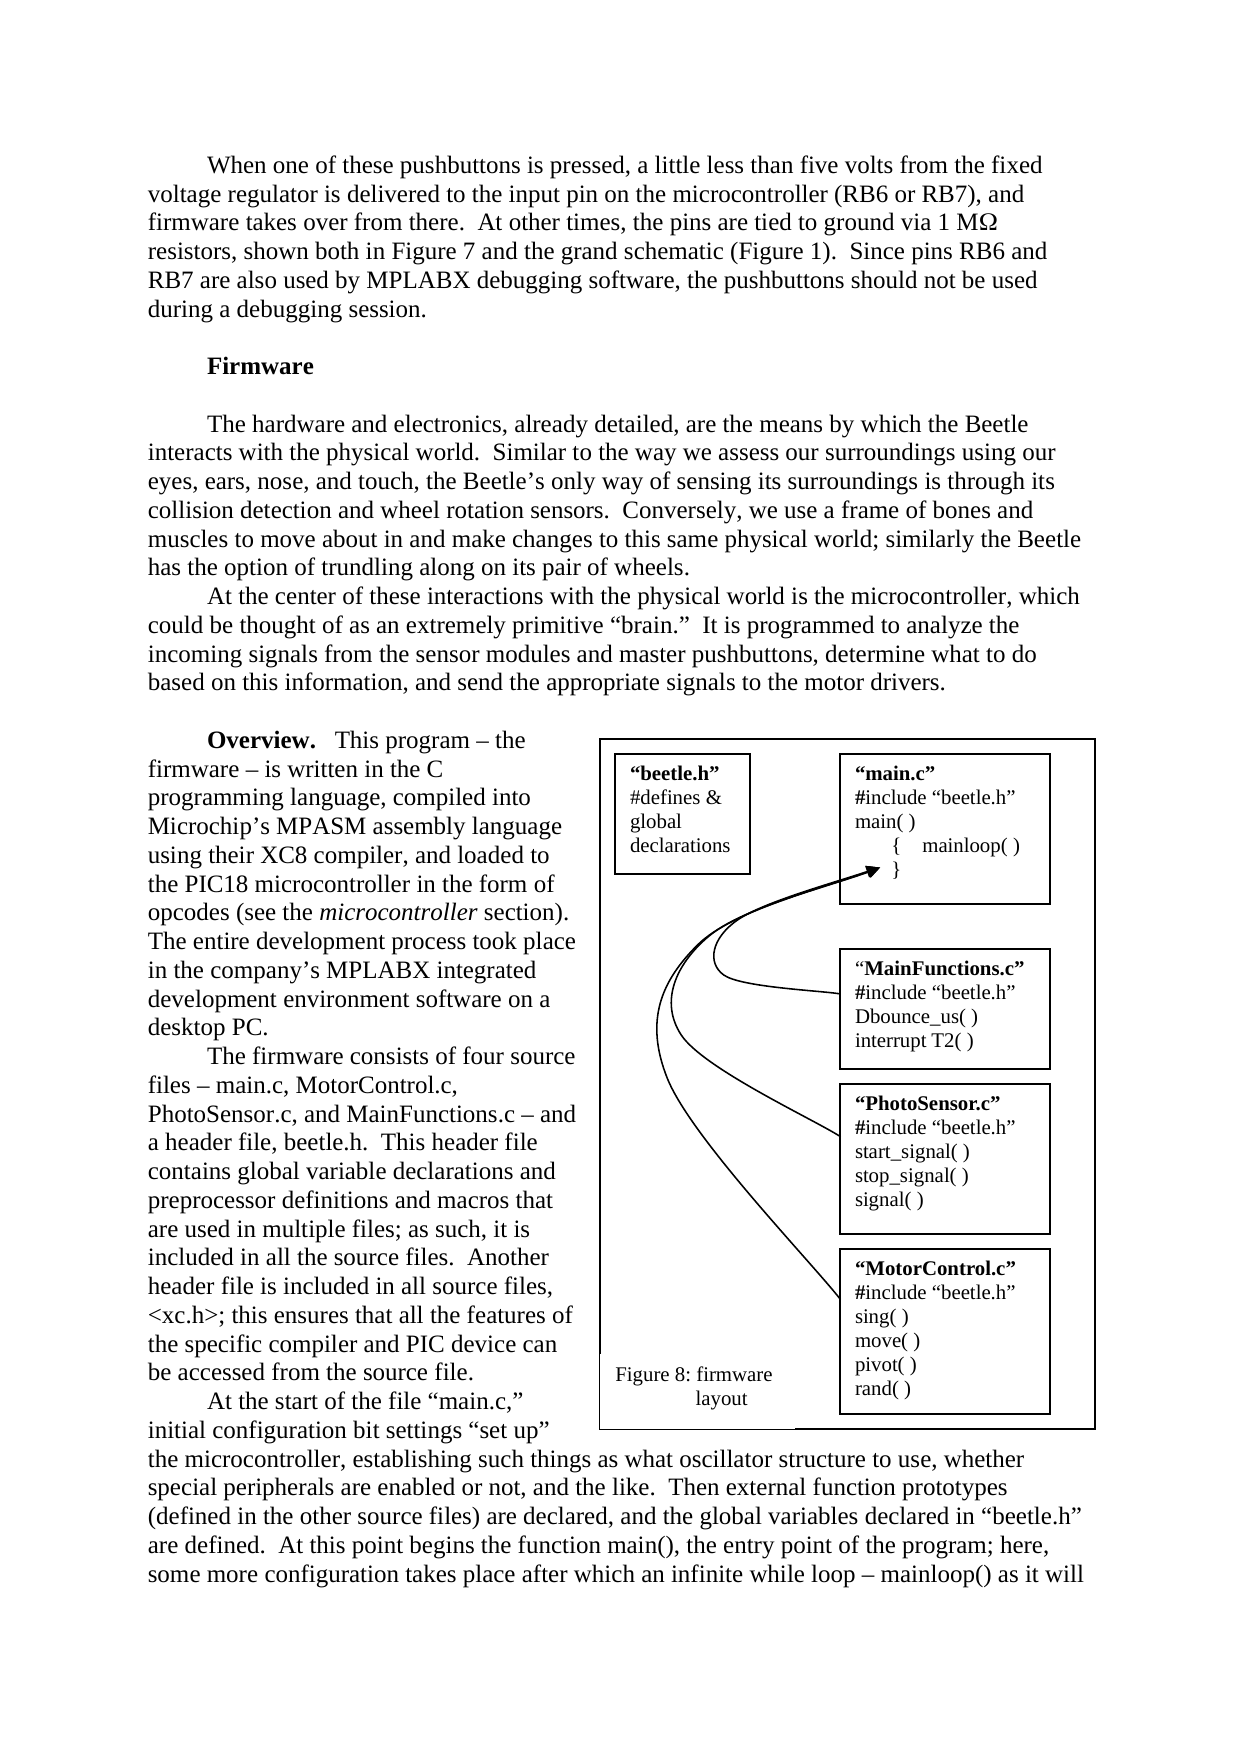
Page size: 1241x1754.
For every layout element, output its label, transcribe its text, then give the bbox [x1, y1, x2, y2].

text The firmware consists of four source files – main.c, MotorControl.c, PhotoSensor.c, and MainFunctions.c – and a header file, beetle.h. This header file contains global variable declarations and preprocessor definitions and macros that are used in multiple files; as such, it is included in all the source files. Another header file is included in all source files, <xc.h>; this ensures that all the features of the specific compiler and PIC device can be accessed from the source file. [148, 1041, 599, 1386]
text At the start of the file “main.c,” initial configuration bit settings “set up” the microcontroller, establishing such things as what oscillator structure to use, whether special peripherals are enabled or not, and the like. Then external function prototypes (defined in the other source files) are declared, and the global variables declared in “beetle.h” are defined. At this point begins the function main(), the entry point of the program; here, some more configuration takes place after which an infinite while loop – mainloop() as it will [148, 1386, 1092, 1587]
text When one of these pushbuttons is pressed, a little less than five volts from the fixed voltage regulator is delivered to the input pin on the microcontroller (RB6 or RB7), and firmware takes over from there. At other times, the pins are tied to ground via 1 M resistors, shown both in Figure 7 and the grand schematic (Figure 1). Since pins RB6 and RB7 are also used by MPLABX debugging software, the pushbuttons should not be used during a debugging session. [148, 150, 1092, 322]
text Figure 8: firmware [615, 1361, 780, 1386]
text Overview. This program – the firmware – is written in the C programming language, compiled into Microchip’s MPASM assembly language using their XC8 compiler, and loaded to the PIC18 microcontroller in the form of opcodes (see the microcontroller section). The entire development process took place in the company’s MPLABX integrated development environment software on a desktop PC. [148, 725, 1092, 1041]
text Firmware [148, 351, 1092, 380]
text At the center of these interactions with the physical world is the microcontroller, which could be thought of as an extremely primitive “brain.” It is programmed to analyze the incoming signals from the sensor modules and master pushbuttons, determine what to do based on this information, and send the appropriate signals to the motor drivers. [148, 581, 1092, 696]
text [600, 1354, 795, 1429]
text layout [615, 1386, 780, 1409]
text The hardware and electronics, already detailed, are the means by which the Beetle interacts with the physical world. Similar to the way we assess our surroundings using our eyes, ears, nose, and touch, the Beetle’s only way of sensing its surroundings is through its collision detection and wheel rotation sensors. Conversely, we use a frame of bones and muscles to move about in and make changes to this same physical world; similarly the Beetle has the option of trundling along on its pair of wheels. [148, 409, 1092, 581]
